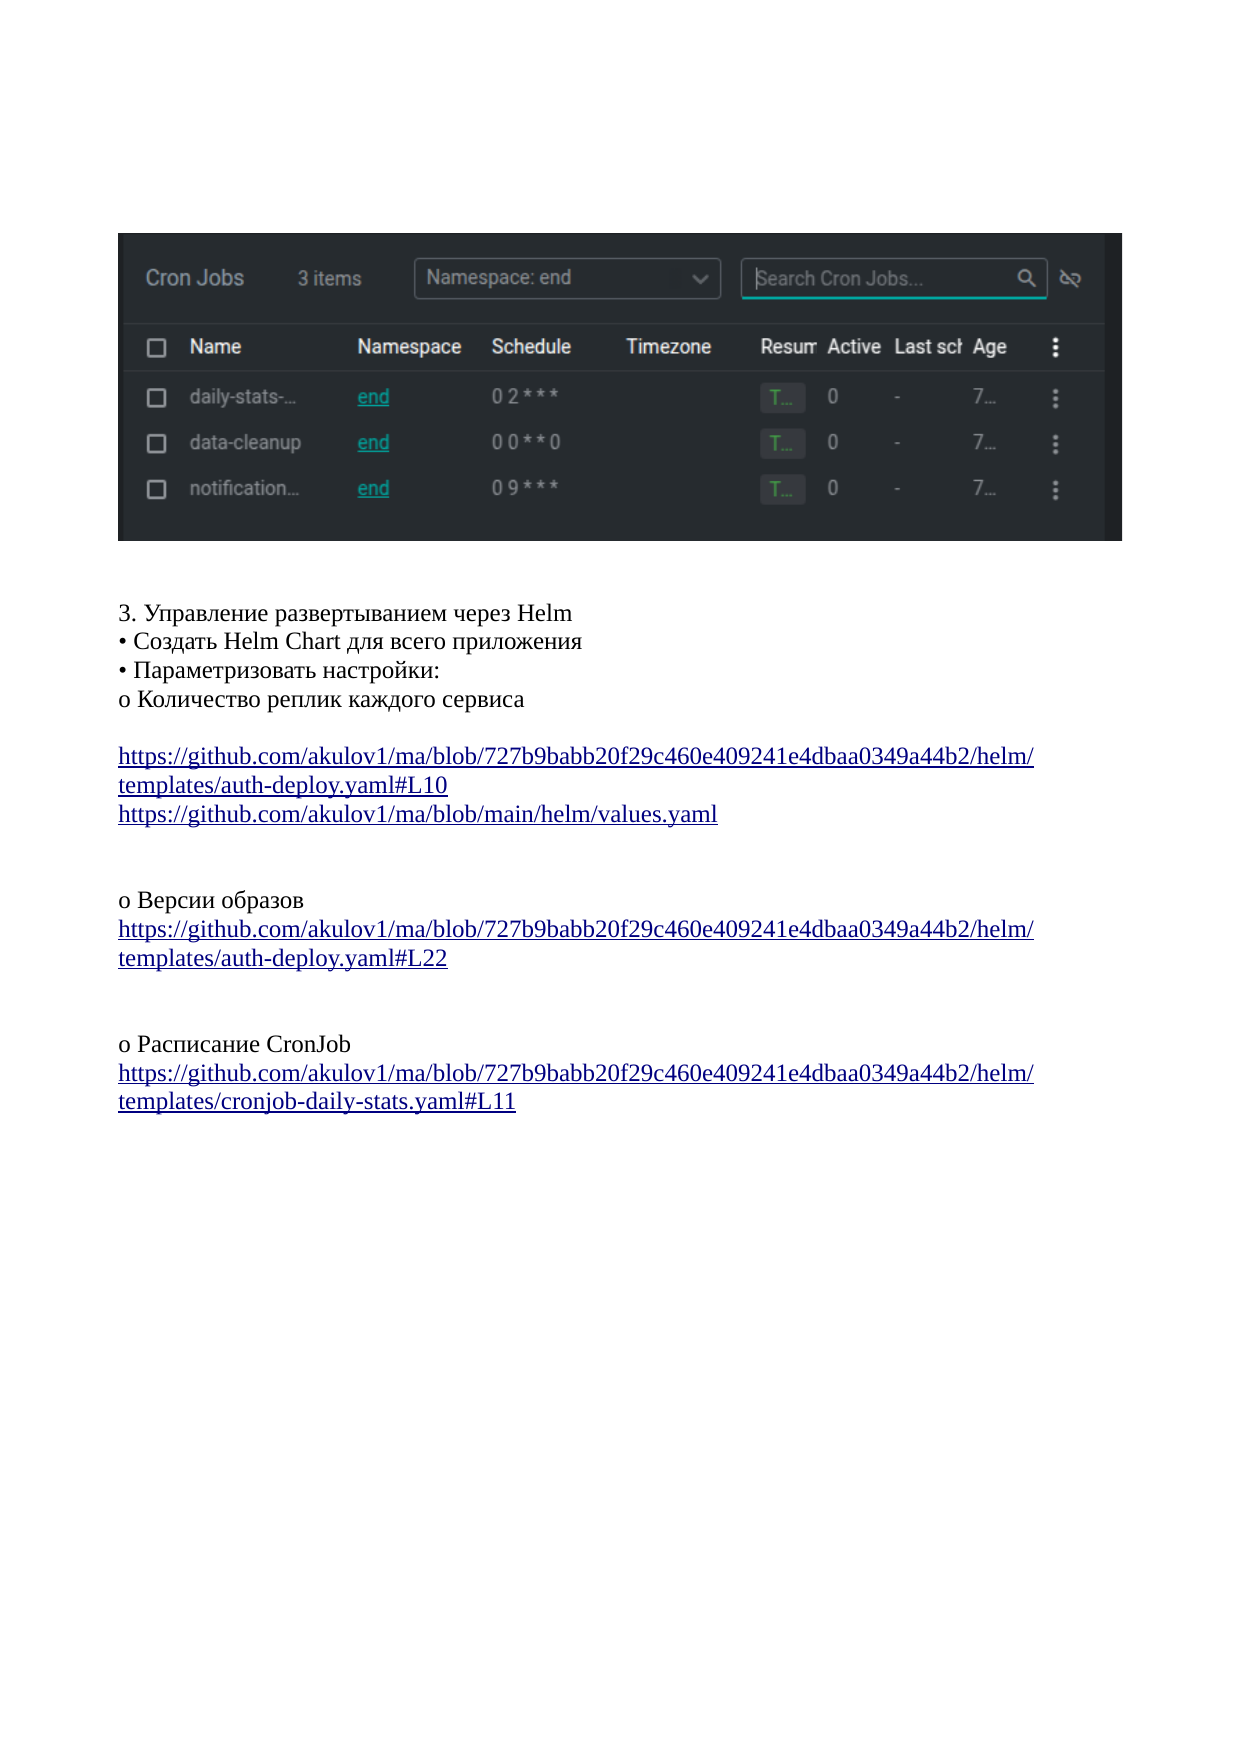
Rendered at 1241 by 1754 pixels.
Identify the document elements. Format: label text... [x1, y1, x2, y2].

text • Создать Helm Chart для всего приложения [118, 626, 1122, 655]
picture [118, 233, 1123, 541]
text o Расписание CronJob [118, 1029, 1122, 1058]
text https://github.com/akulov1/ma/blob/727b9babb20f29c460e409241e4dbaa0349a44b2/helm/templates/auth-deploy.yaml#L10 https://github.com/akulov1/ma/blob/main/helm/values.yaml [118, 741, 1122, 828]
text 3. Управление развертыванием через Helm [118, 598, 1122, 626]
text https://github.com/akulov1/ma/blob/727b9babb20f29c460e409241e4dbaa0349a44b2/helm/templates/cronjob-daily-stats.yaml#L11 [118, 1058, 1122, 1115]
text o Количество реплик каждого сервиса [118, 684, 1122, 713]
text • Параметризовать настройки: [118, 655, 1122, 684]
text o Версии образов [118, 885, 1122, 914]
text https://github.com/akulov1/ma/blob/727b9babb20f29c460e409241e4dbaa0349a44b2/helm/templates/auth-deploy.yaml#L22 [118, 914, 1122, 971]
